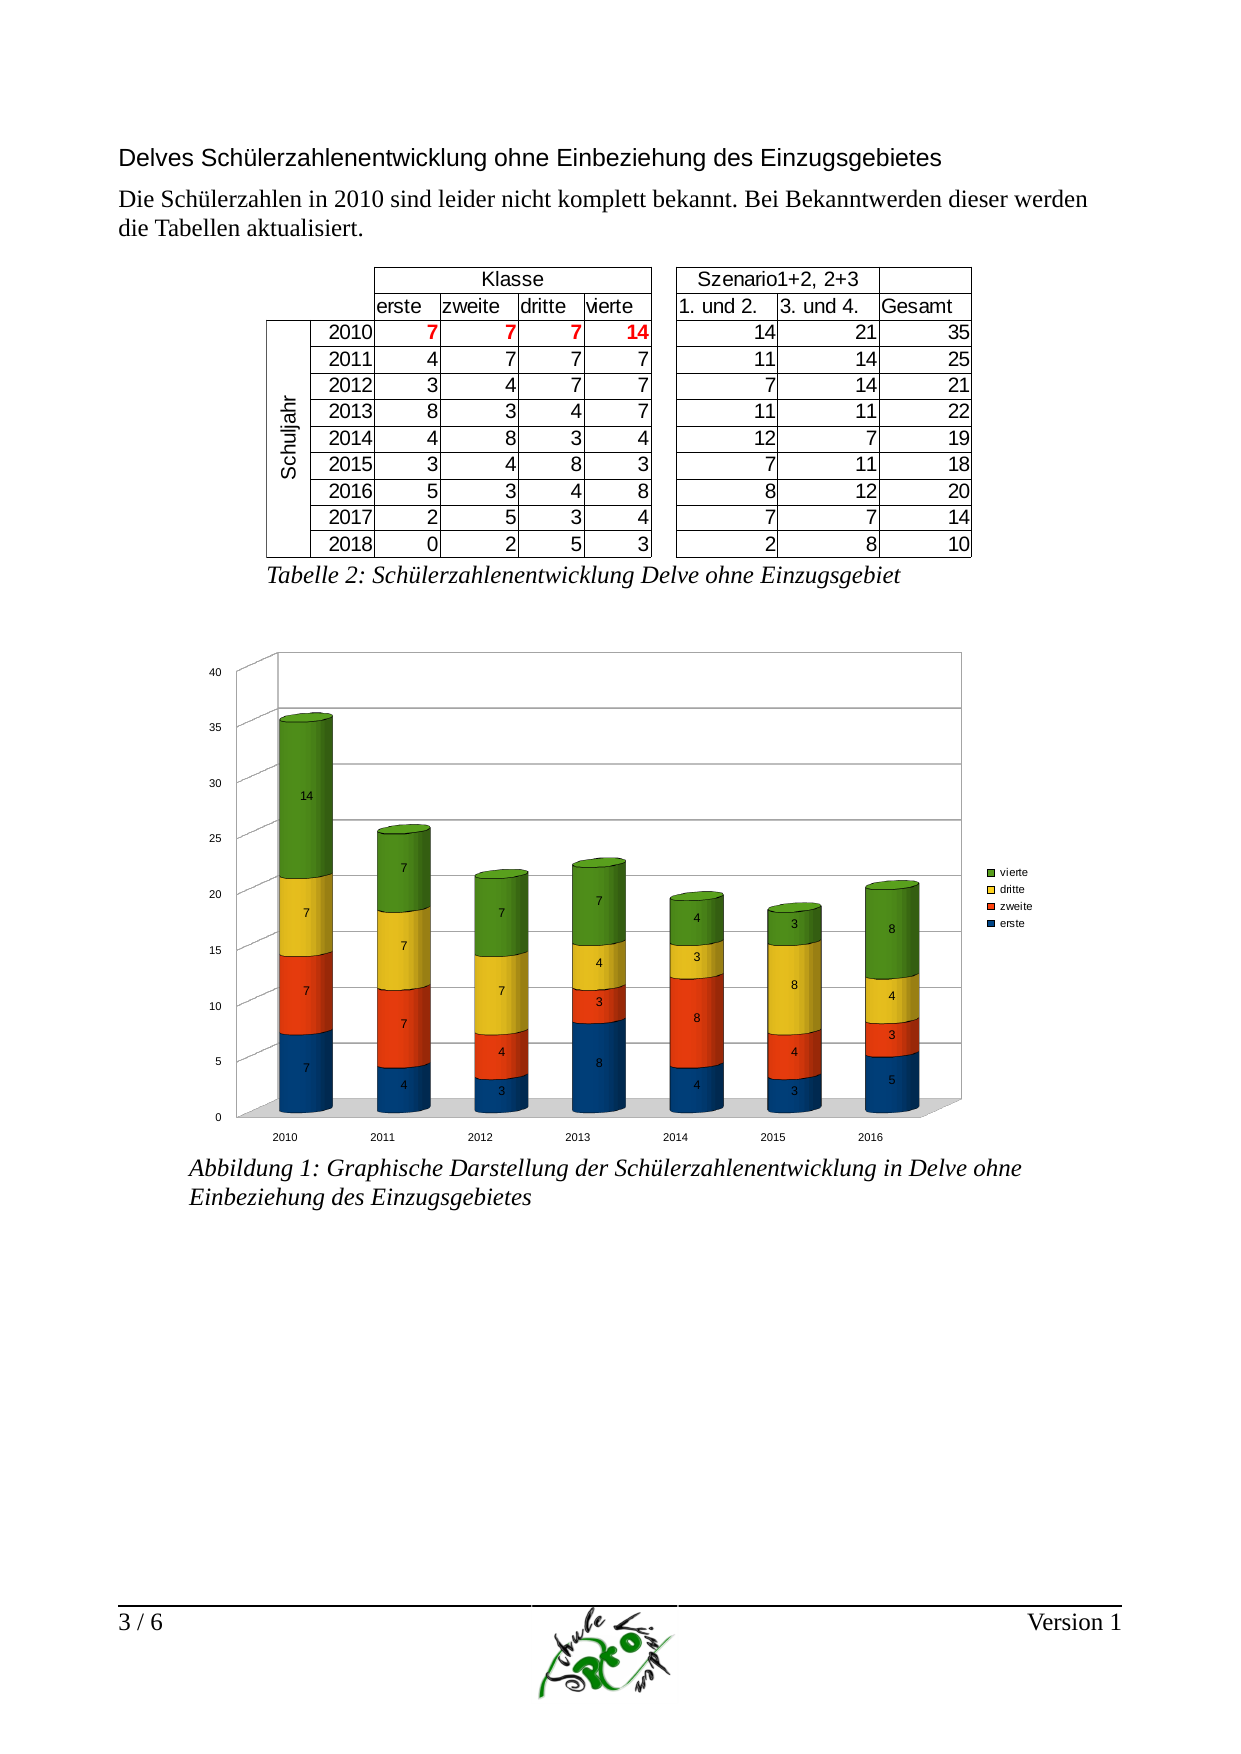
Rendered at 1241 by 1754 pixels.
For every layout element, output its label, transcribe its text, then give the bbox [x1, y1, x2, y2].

text Tabelle 2: Schülerzahlenentwicklung Delve ohne Einzugsgebiet [266, 267, 974, 589]
subtitle Delves Schülerzahlenentwicklung ohne Einbeziehung des Einzugsgebietes [118, 143, 1122, 172]
text Die Schülerzahlen in 2010 sind leider nicht komplett bekannt. Bei Bekanntwerden dieser werden die Tabellen aktualisiert. [118, 184, 1122, 242]
text Abbildung 1: Graphische Darstellung der Schülerzahlenentwicklung in Delve ohne Einbeziehung des Einzugsgebietes [189, 1154, 1051, 1211]
picture [531, 1602, 682, 1705]
